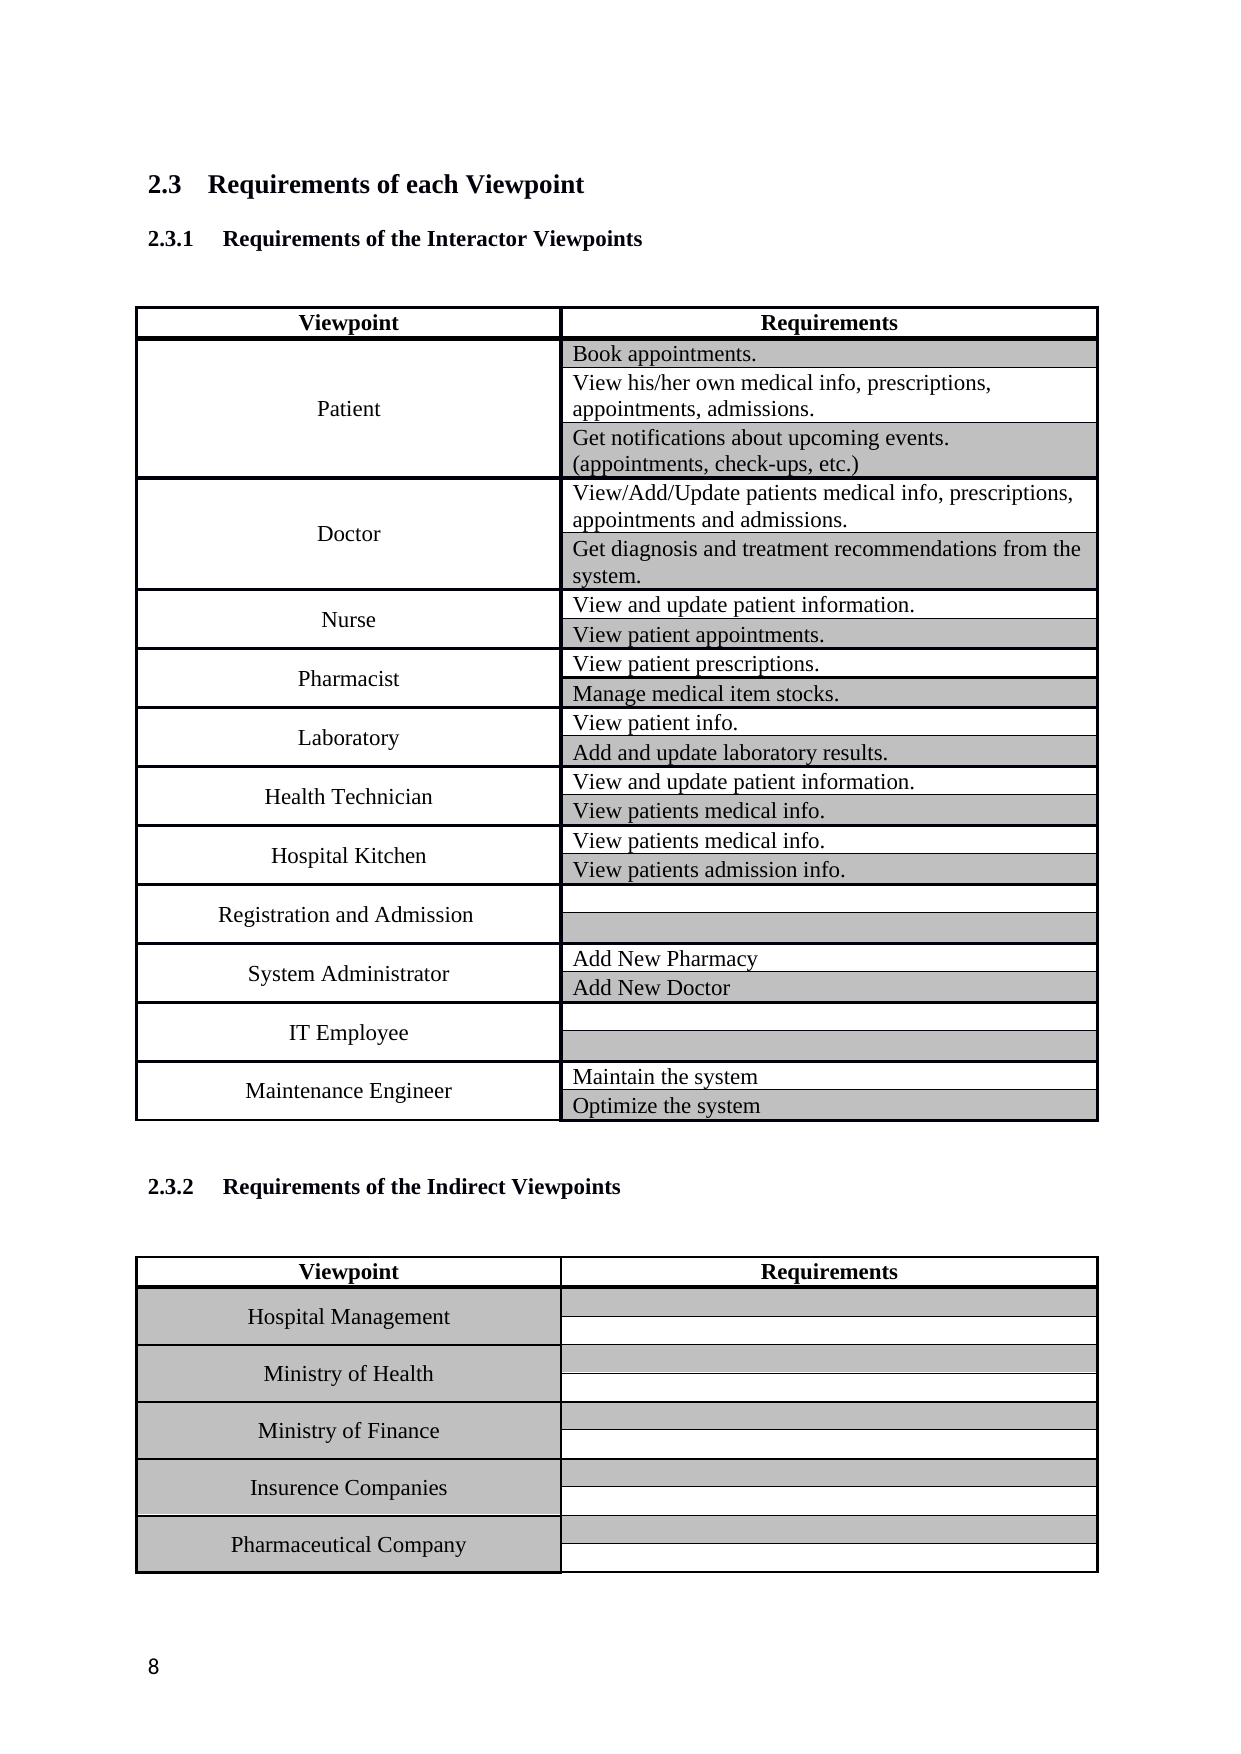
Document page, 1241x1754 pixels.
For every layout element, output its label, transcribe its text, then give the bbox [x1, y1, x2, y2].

table_cell Hospital Kitchen [138, 827, 559, 883]
subtitle Requirements of the Interactor Viewpoints [148, 225, 1093, 251]
table_cell View patients medical info. [563, 795, 1096, 824]
table_cell Add and update laboratory results. [563, 736, 1096, 765]
table_cell View patients admission info. [563, 854, 1096, 883]
table_cell View patient appointments. [563, 619, 1096, 647]
table_cell Laboratory [138, 709, 559, 765]
table_header Viewpoint [138, 1258, 560, 1284]
table_cell Get diagnosis and treatment recommendations from the system. [563, 533, 1096, 588]
subtitle Requirements of the Indirect Viewpoints [148, 1173, 1093, 1199]
table_header Requirements [562, 1258, 1096, 1284]
subtitle Requirements of each Viewpoint [148, 168, 1093, 199]
table_cell Pharmacist [138, 650, 559, 706]
table_cell System Administrator [138, 945, 559, 1001]
table_cell Add New Doctor [563, 972, 1096, 1001]
table_cell [563, 886, 1096, 912]
table_cell IT Employee [138, 1004, 559, 1060]
table_cell [562, 1345, 1096, 1372]
table_header Viewpoint [138, 309, 559, 336]
table_cell Health Technician [138, 768, 559, 824]
table_cell Nurse [138, 591, 559, 647]
table_cell Patient [138, 341, 559, 476]
table_cell Get notifications about upcoming events.(appointments, check-ups, etc.) [563, 423, 1096, 476]
table_cell [563, 1031, 1096, 1060]
table_cell Doctor [138, 480, 559, 588]
table_cell [562, 1317, 1096, 1344]
table_cell Hospital Management [138, 1289, 560, 1344]
table_cell [563, 1004, 1096, 1030]
table_cell Maintenance Engineer [138, 1063, 559, 1119]
table_cell [562, 1544, 1096, 1571]
table_cell Manage medical item stocks. [563, 679, 1096, 706]
table_cell View patient info. [563, 709, 1096, 735]
table_cell [562, 1430, 1096, 1458]
table_cell Registration and Admission [138, 886, 559, 942]
table_cell [562, 1289, 1096, 1316]
table_cell View and update patient information. [563, 591, 1096, 617]
table_header Requirements [563, 309, 1096, 336]
table_cell Maintain the system [563, 1063, 1096, 1089]
table_cell Pharmaceutical Company [138, 1517, 560, 1571]
table_cell [562, 1374, 1096, 1401]
table_cell Add New Pharmacy [563, 945, 1096, 971]
table_cell View patients medical info. [563, 827, 1096, 853]
table_cell View patient prescriptions. [563, 650, 1096, 676]
table_cell [562, 1516, 1096, 1543]
table_cell Book appointments. [563, 341, 1096, 367]
table_cell View his/her own medical info, prescriptions, appointments, admissions. [563, 368, 1096, 422]
table_cell Optimize the system [563, 1090, 1096, 1119]
table_cell Insurence Companies [138, 1460, 560, 1514]
table_cell [562, 1403, 1096, 1429]
table_cell [563, 913, 1096, 942]
table_cell Ministry of Finance [138, 1403, 560, 1458]
table_cell [562, 1487, 1096, 1514]
table_cell [562, 1460, 1096, 1486]
table_cell View/Add/Update patients medical info, prescriptions, appointments and admissions. [563, 480, 1096, 532]
table_cell Ministry of Health [138, 1346, 560, 1401]
table_cell View and update patient information. [563, 768, 1096, 794]
